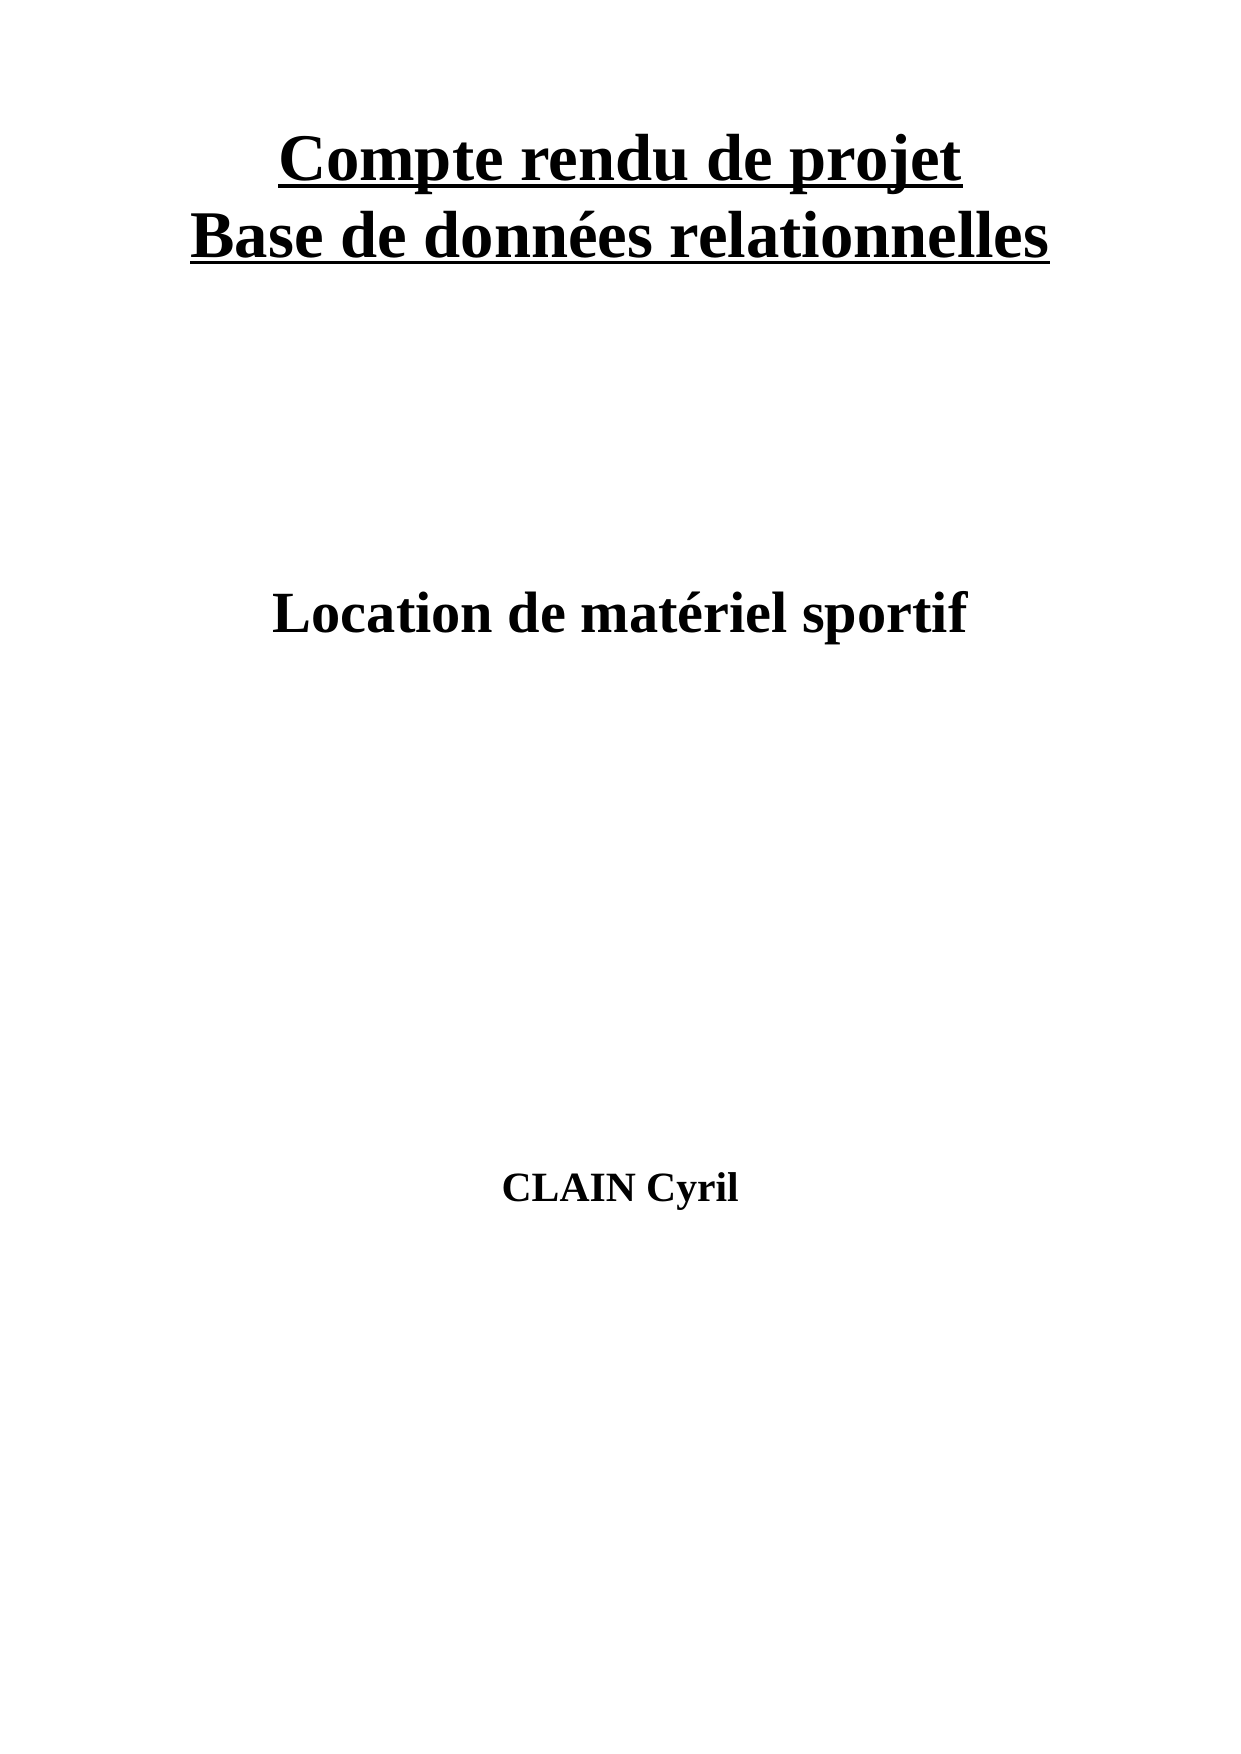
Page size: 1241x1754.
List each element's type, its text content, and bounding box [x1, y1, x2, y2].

text Base de données relationnelles [118, 195, 1122, 271]
text Location de matériel sportif [118, 578, 1122, 645]
text Compte rendu de projet [118, 118, 1122, 195]
text CLAIN Cyril [118, 1163, 1122, 1211]
